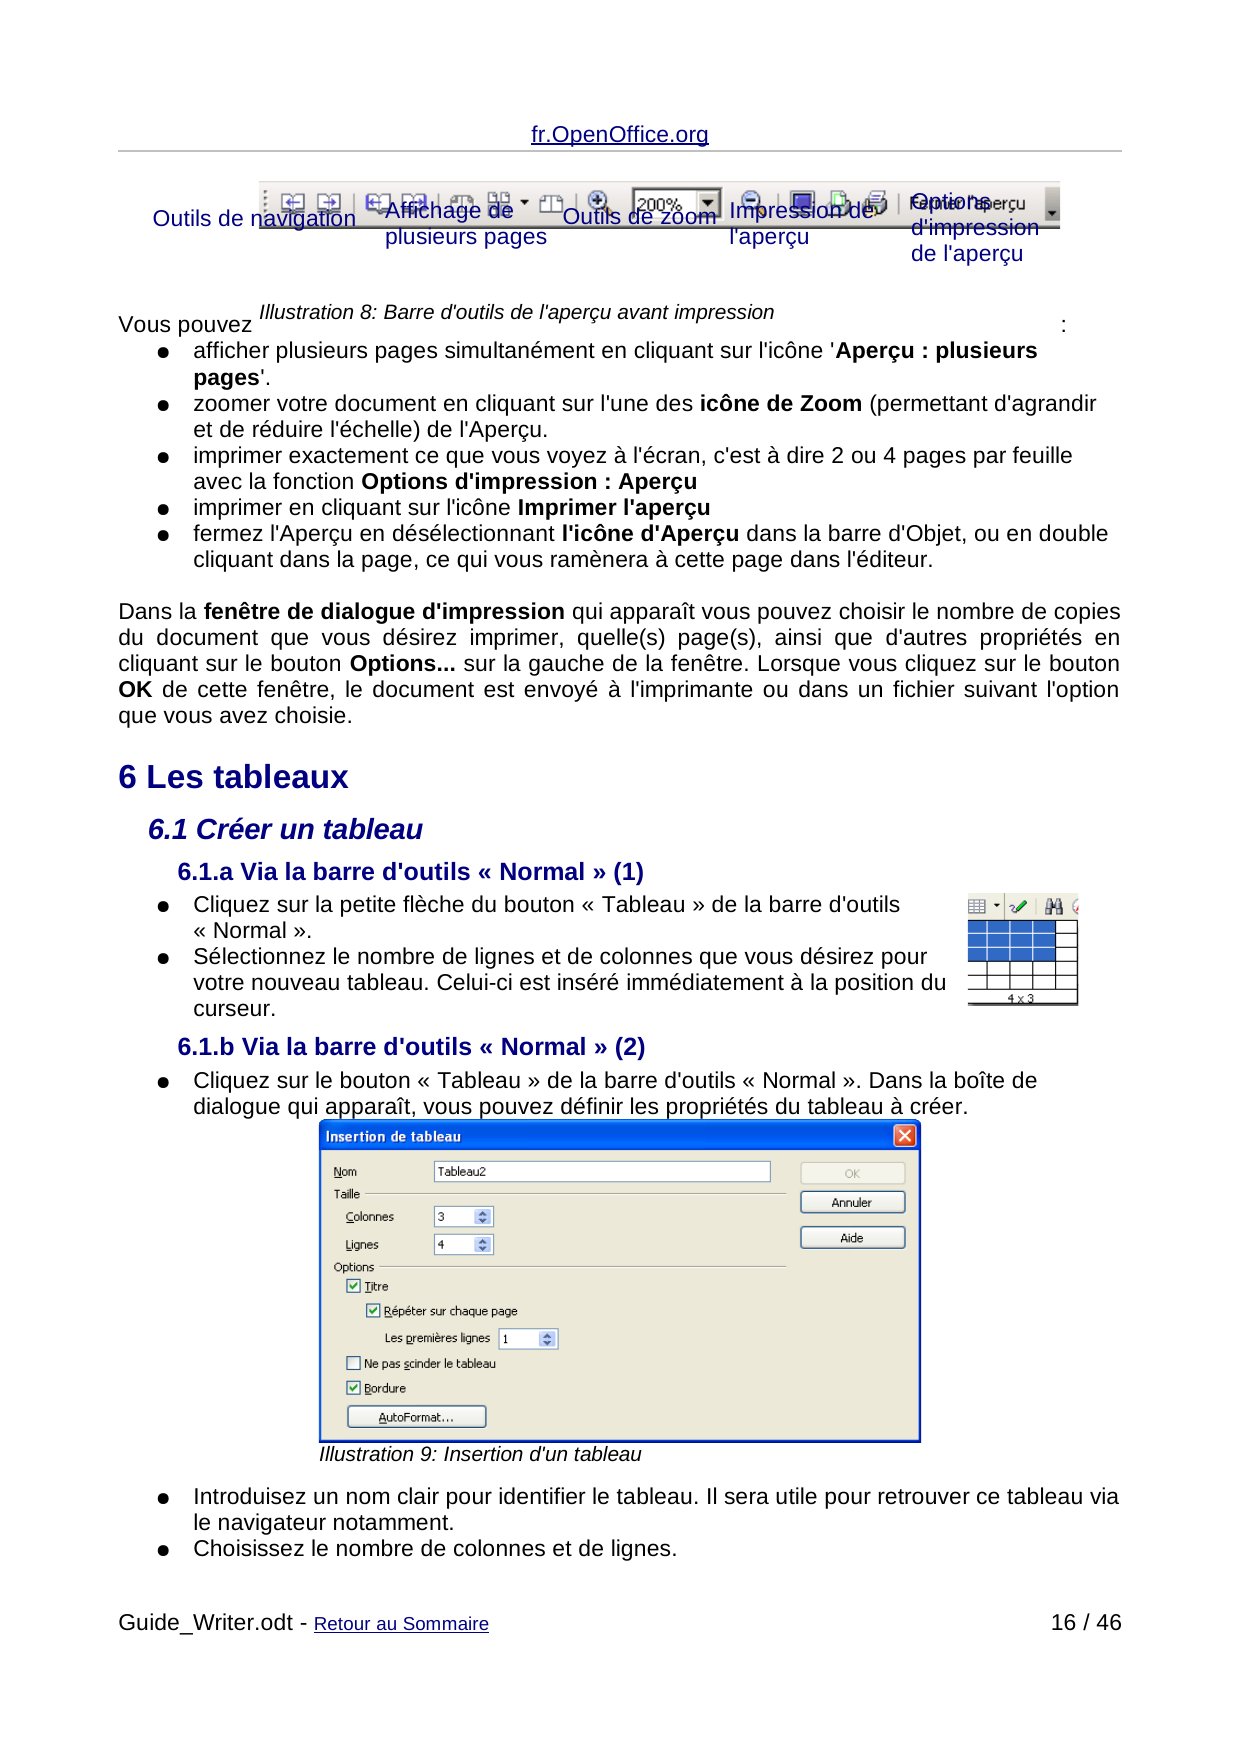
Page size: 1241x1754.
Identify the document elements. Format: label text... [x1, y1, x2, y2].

picture [318, 1119, 922, 1443]
subtitle Via la barre d'outils « Normal » (2) [177, 1033, 1122, 1061]
list Sélectionnez le nombre de lignes et de colonnes que vous désirez pour votre nouveau tableau. Celui-ci est inséré immédiatement à la position du curseur. [156, 943, 1122, 1022]
list imprimer exactement ce que vous voyez à l'écran, c'est à dire 2 ou 4 pages par feuille avec la fonction Options d'impression : Aperçu [156, 442, 1122, 494]
list zoomer votre document en cliquant sur l'une des icône de Zoom (permettant d'agrandir et de réduire l'échelle) de l'Aperçu. [156, 390, 1122, 442]
subtitle Créer un tableau [148, 813, 1122, 846]
picture [295, 215, 301, 225]
subtitle Via la barre d'outils « Normal » (1) [177, 857, 1122, 885]
list afficher plusieurs pages simultanément en cliquant sur l'icône 'Aperçu : plusieurs pages'. [156, 338, 1122, 390]
list Choisissez le nombre de colonnes et de lignes. [156, 1535, 1122, 1561]
text Vous pouvez : [118, 312, 1122, 338]
list Illustration 9: Insertion d'un tableau [319, 1443, 921, 1466]
list imprimer en cliquant sur l'icône Imprimer l'aperçu [156, 494, 1122, 520]
subtitle Les tableaux [118, 758, 1122, 795]
list Cliquez sur le bouton « Tableau » de la barre d'outils « Normal ». Dans la boîte de dialogue qui apparaît, vous pouvez définir les propriétés du tableau à créer. [156, 1067, 1122, 1119]
list Introduisez un nom clair pour identifier le tableau. Il sera utile pour retrouver ce tableau via le navigateur notamment. [156, 1119, 1122, 1535]
picture [967, 893, 1079, 1006]
text Illustration 8: Barre d'outils de l'aperçu avant impression [259, 301, 1060, 324]
list Cliquez sur la petite flèche du bouton « Tableau » de la barre d'outils « Normal ». [156, 891, 1122, 943]
list fermez l'Aperçu en désélectionnant l'icône d'Aperçu dans la barre d'Objet, ou en double cliquant dans la page, ce qui vous ramènera à cette page dans l'éditeur. [156, 520, 1122, 572]
text Dans la fenêtre de dialogue d'impression qui apparaît vous pouvez choisir le nombre de copies du document que vous désirez imprimer, quelle(s) page(s), ainsi que d'autres propriétés en cliquant sur le bouton Options... sur la gauche de la fenêtre. Lorsque vous cliquez sur le bouton OK de cette fenêtre, le document est envoyé à l'imprimante ou dans un fichier suivant l'option que vous avez choisie. [118, 598, 1122, 728]
picture [258, 181, 1061, 229]
